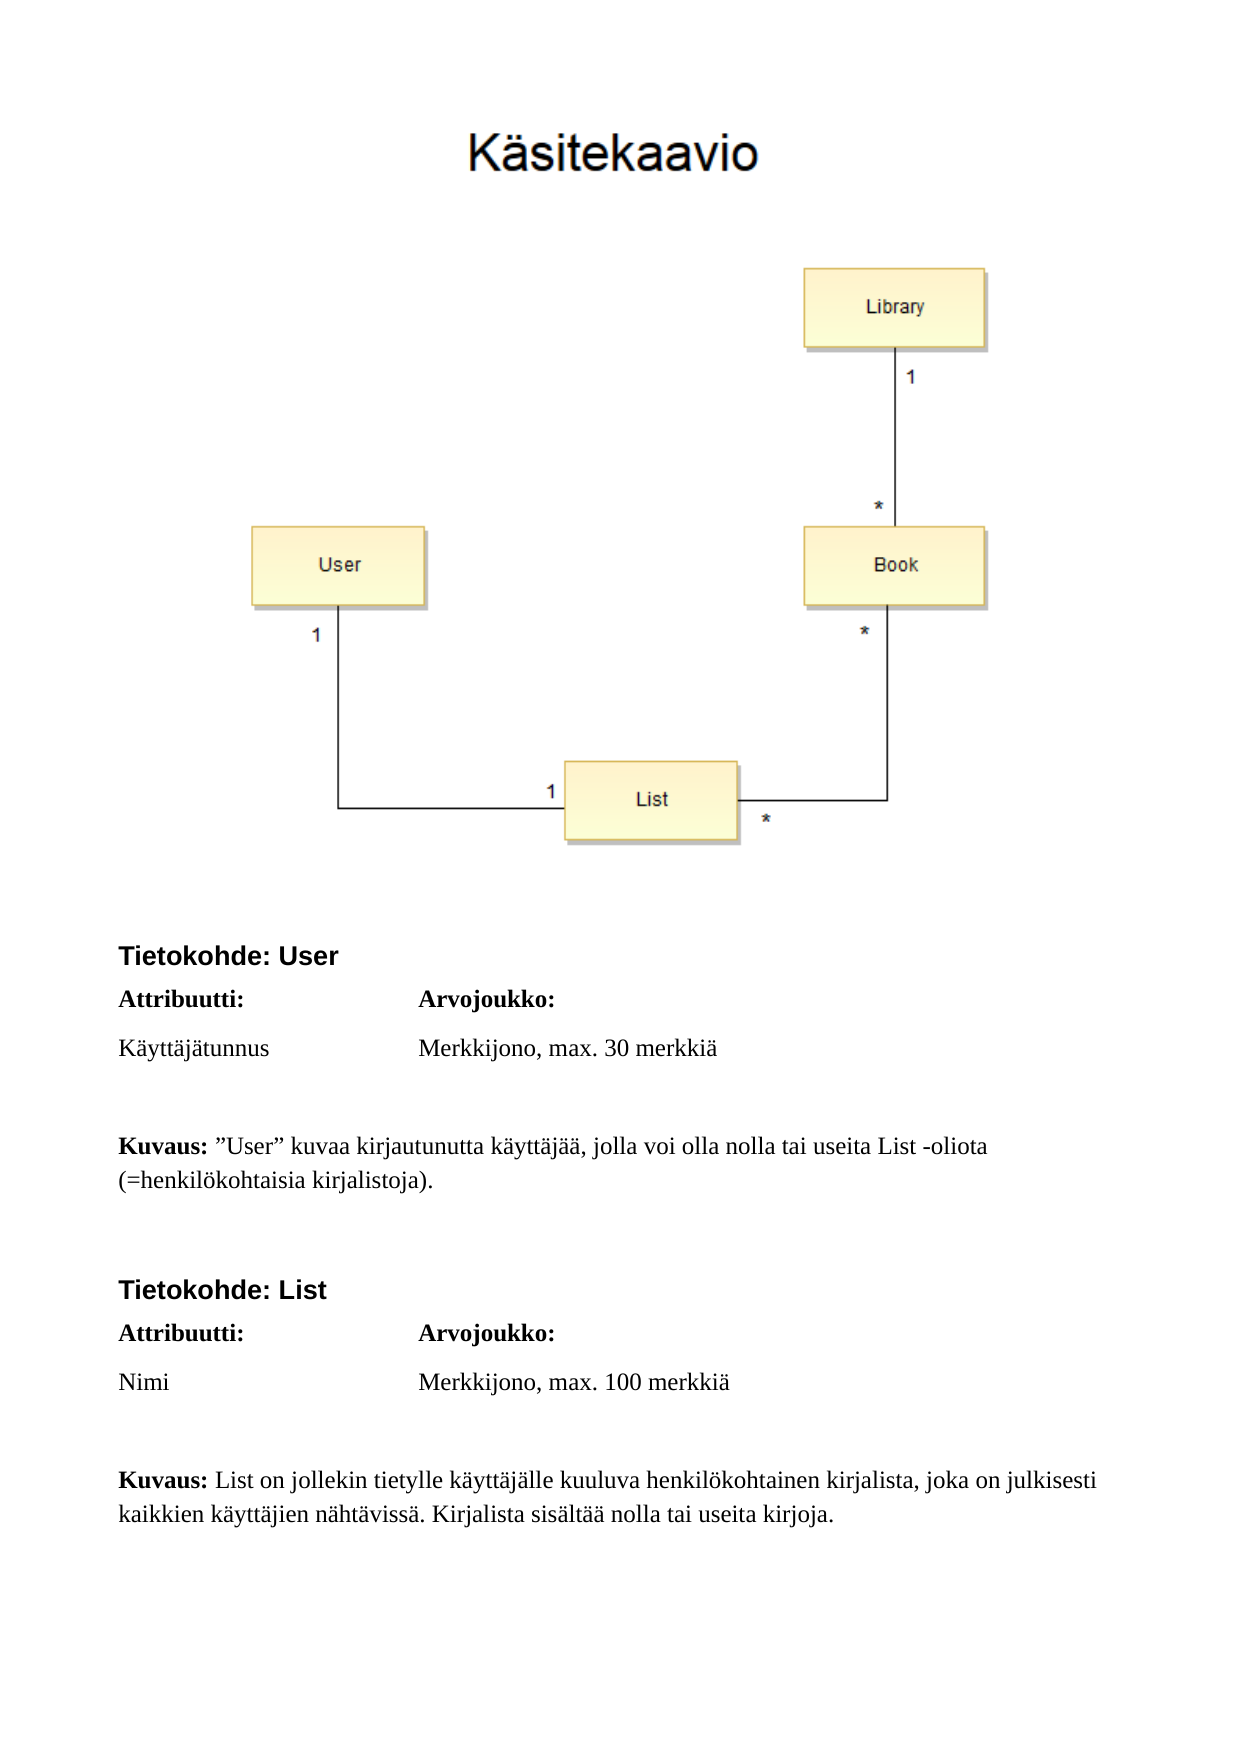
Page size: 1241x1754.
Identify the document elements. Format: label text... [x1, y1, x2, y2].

text Käyttäjätunnus Merkkijono, max. 30 merkkiä [118, 1033, 1122, 1062]
text Kuvaus: ”User” kuvaa kirjautunutta käyttäjää, jolla voi olla nolla tai useita List -oliota (=henkilökohtaisia kirjalistoja). [118, 1131, 1122, 1194]
text Kuvaus: List on jollekin tietylle käyttäjälle kuuluva henkilökohtainen kirjalista, joka on julkisesti kaikkien käyttäjien nähtävissä. Kirjalista sisältää nolla tai useita kirjoja. [118, 1465, 1122, 1528]
subtitle Tietokohde: List [118, 1274, 1122, 1305]
text Nimi Merkkijono, max. 100 merkkiä [118, 1367, 1122, 1396]
subtitle Tietokohde: User [118, 940, 1122, 971]
text Attribuutti: Arvojoukko: [118, 1318, 1122, 1347]
text Attribuutti: Arvojoukko: [118, 984, 1122, 1013]
